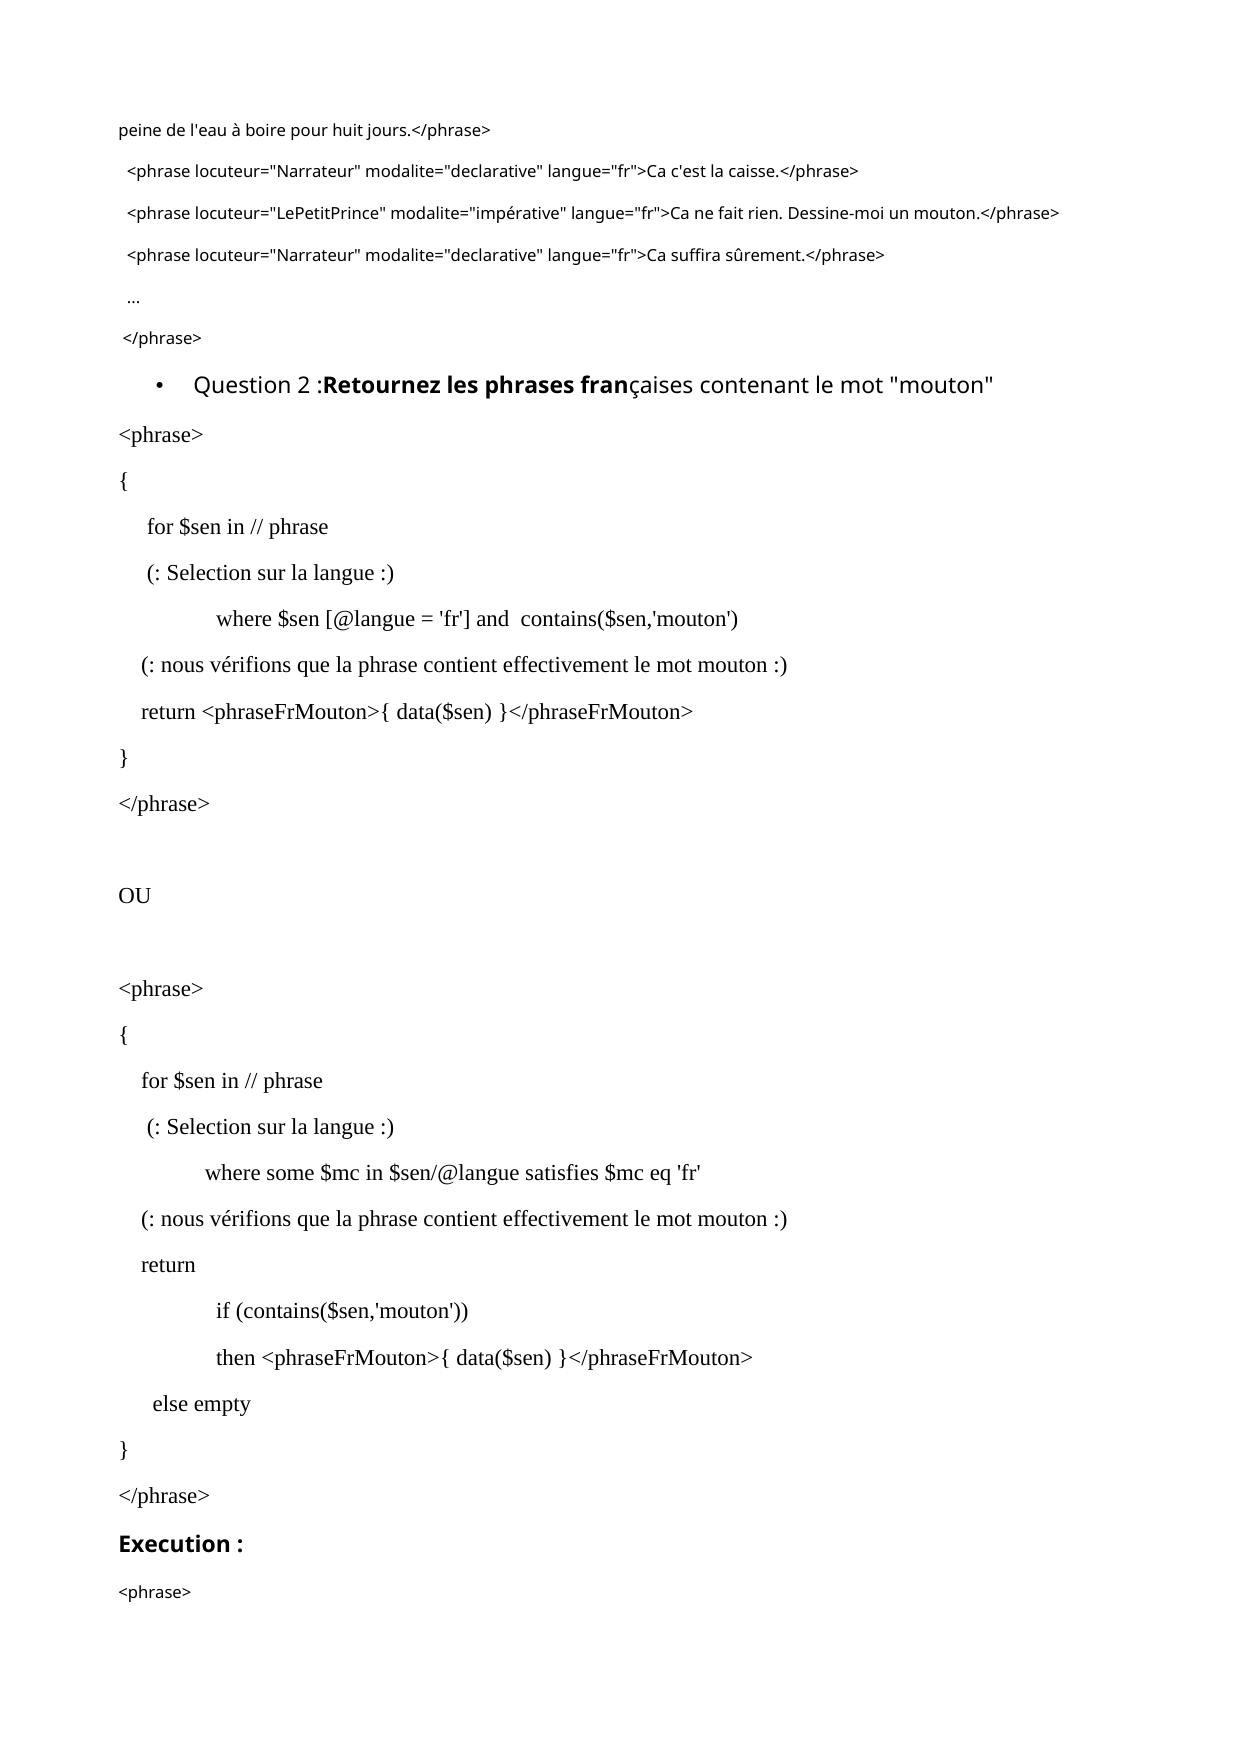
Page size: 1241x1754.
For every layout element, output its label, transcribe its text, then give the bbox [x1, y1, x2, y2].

text where $sen [@langue = 'fr'] and contains($sen,'mouton') [118, 605, 1122, 632]
list Question 2 :Retournez les phrases françaises contenant le mot "mouton" [156, 369, 1122, 400]
text <phrase> [118, 421, 1122, 447]
text </phrase> [118, 790, 1122, 816]
text where some $mc in $sen/@langue satisfies $mc eq 'fr' [118, 1159, 1122, 1186]
text (: Selection sur la langue :) [118, 1113, 1122, 1139]
text </phrase> [118, 1482, 1122, 1508]
text return [118, 1251, 1122, 1278]
text (: nous vérifions que la phrase contient effectivement le mot mouton :) [118, 1205, 1122, 1232]
text <phrase locuteur="LePetitPrince" modalite="impérative" langue="fr">Ca ne fait rien. Dessine-moi un mouton.</phrase> [118, 202, 1122, 224]
text then <phraseFrMouton>{ data($sen) }</phraseFrMouton> [118, 1344, 1122, 1370]
text Execution : [118, 1528, 1122, 1559]
text (: Selection sur la langue :) [118, 559, 1122, 586]
text <phrase> [118, 974, 1122, 1001]
text OU [118, 882, 1122, 909]
text </phrase> [118, 327, 1122, 350]
text { [118, 467, 1122, 493]
text } [118, 1436, 1122, 1462]
text ... [118, 285, 1122, 308]
text for $sen in // phrase [118, 513, 1122, 539]
text <phrase locuteur="Narrateur" modalite="declarative" langue="fr">Ca c'est la caisse.</phrase> [118, 160, 1122, 183]
text peine de l'eau à boire pour huit jours.</phrase> [118, 118, 1122, 141]
text if (contains($sen,'mouton')) [118, 1298, 1122, 1324]
text (: nous vérifions que la phrase contient effectivement le mot mouton :) [118, 652, 1122, 678]
text return <phraseFrMouton>{ data($sen) }</phraseFrMouton> [118, 698, 1122, 724]
text <phrase locuteur="Narrateur" modalite="declarative" langue="fr">Ca suffira sûrement.</phrase> [118, 243, 1122, 266]
text for $sen in // phrase [118, 1067, 1122, 1093]
text <phrase> [118, 1580, 1122, 1603]
text else empty [118, 1390, 1122, 1416]
text } [118, 744, 1122, 770]
text { [118, 1021, 1122, 1047]
